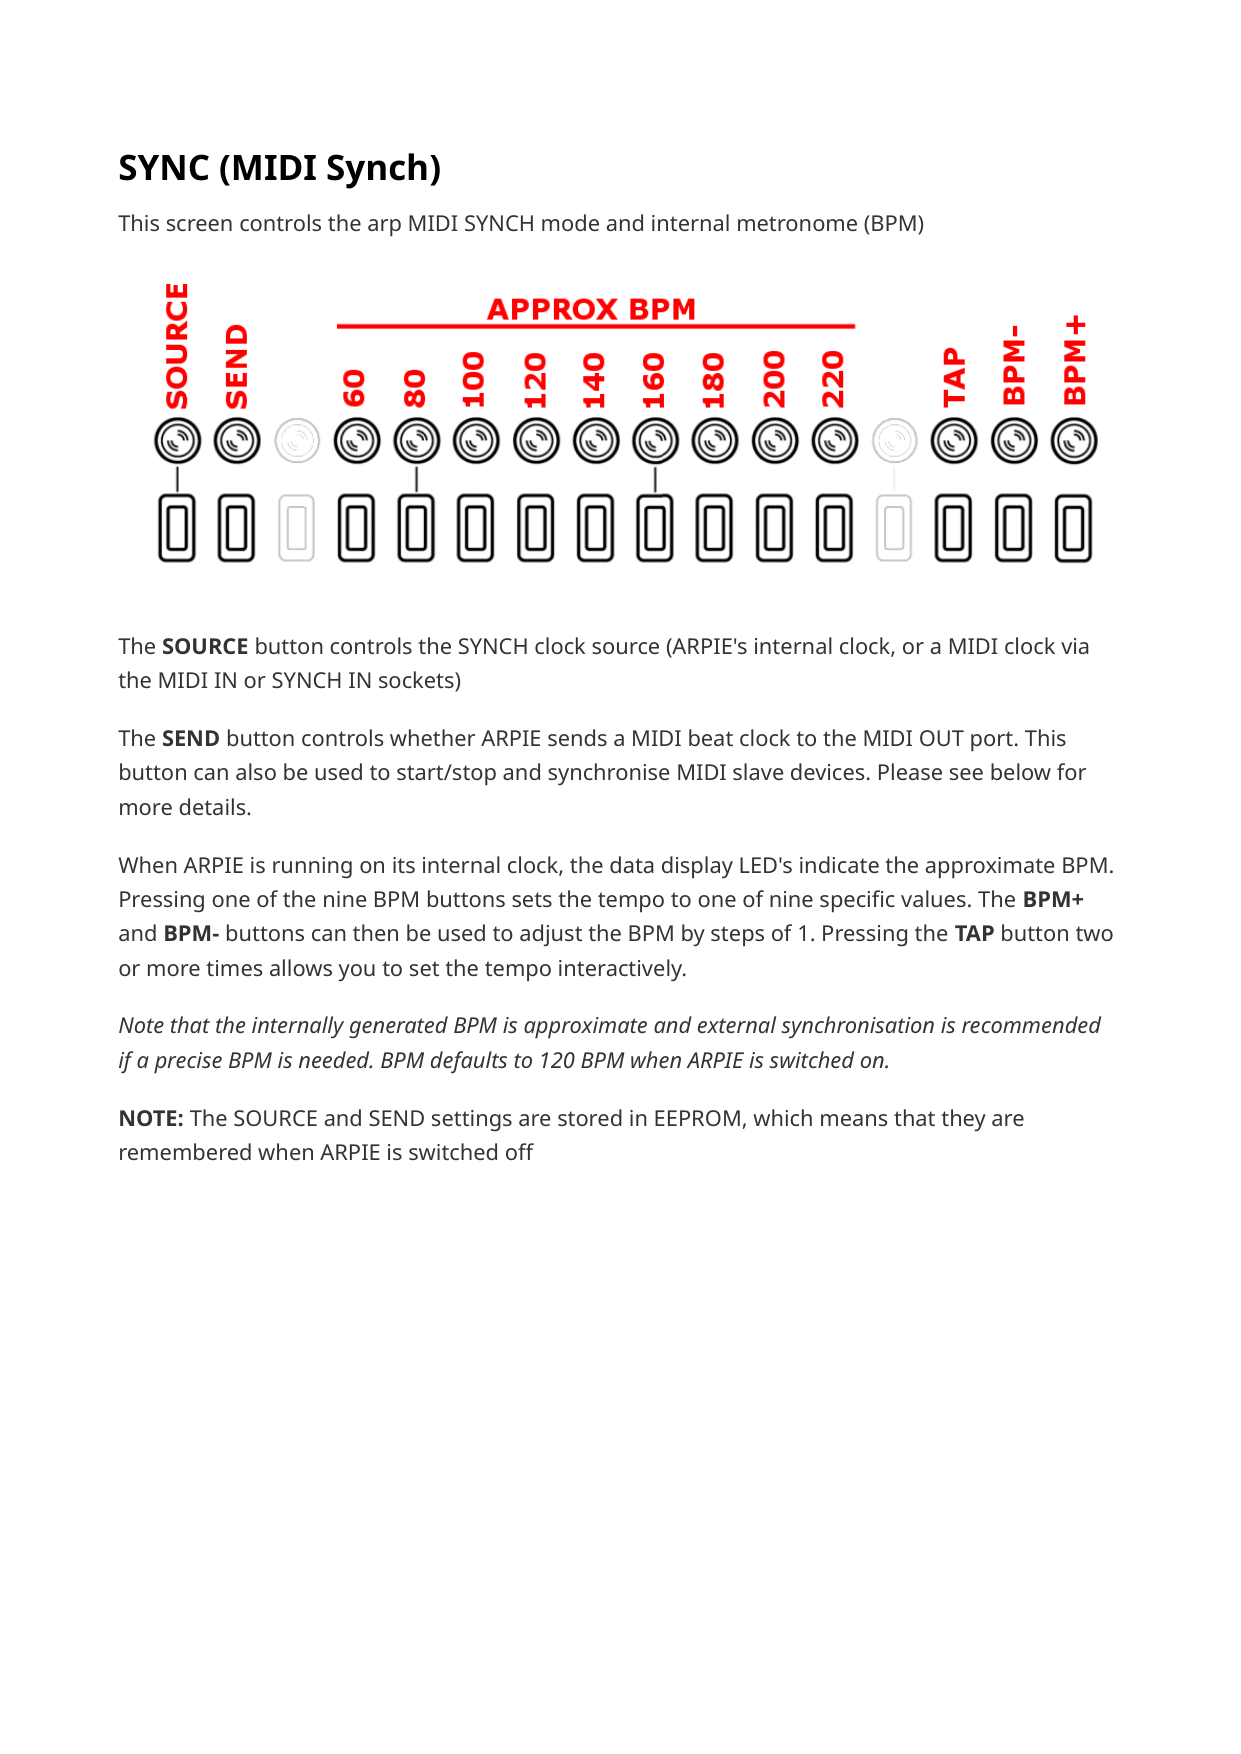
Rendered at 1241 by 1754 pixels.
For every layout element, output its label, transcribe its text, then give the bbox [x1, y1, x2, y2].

text NOTE: The SOURCE and SEND settings are stored in EEPROM, which means that they are remembered when ARPIE is switched off [118, 1098, 1122, 1167]
subtitle SYNC (MIDI Synch) [118, 143, 1122, 191]
text The SEND button controls whether ARPIE sends a MIDI beat clock to the MIDI OUT port. This button can also be used to start/stop and synchronise MIDI slave devices. Please see below for more details. [118, 718, 1122, 822]
text The SOURCE button controls the SYNCH clock source (ARPIE's internal clock, or a MIDI clock via the MIDI IN or SYNCH IN sockets) [118, 626, 1122, 695]
text When ARPIE is running on its internal clock, the data display LED's indicate the approximate BPM. Pressing one of the nine BPM buttons sets the tempo to one of nine specific values. The BPM+ and BPM- buttons can then be used to adjust the BPM by steps of 1. Pressing the TAP button two or more times allows you to set the tempo interactively. [118, 845, 1122, 982]
text This screen controls the arp MIDI SYNCH mode and internal metronome (BPM) [118, 203, 1122, 238]
text Note that the internally generated BPM is approximate and external synchronisation is recommended if a precise BPM is needed. BPM defaults to 120 BPM when ARPIE is switched on. [118, 1006, 1122, 1075]
picture [118, 261, 1123, 573]
